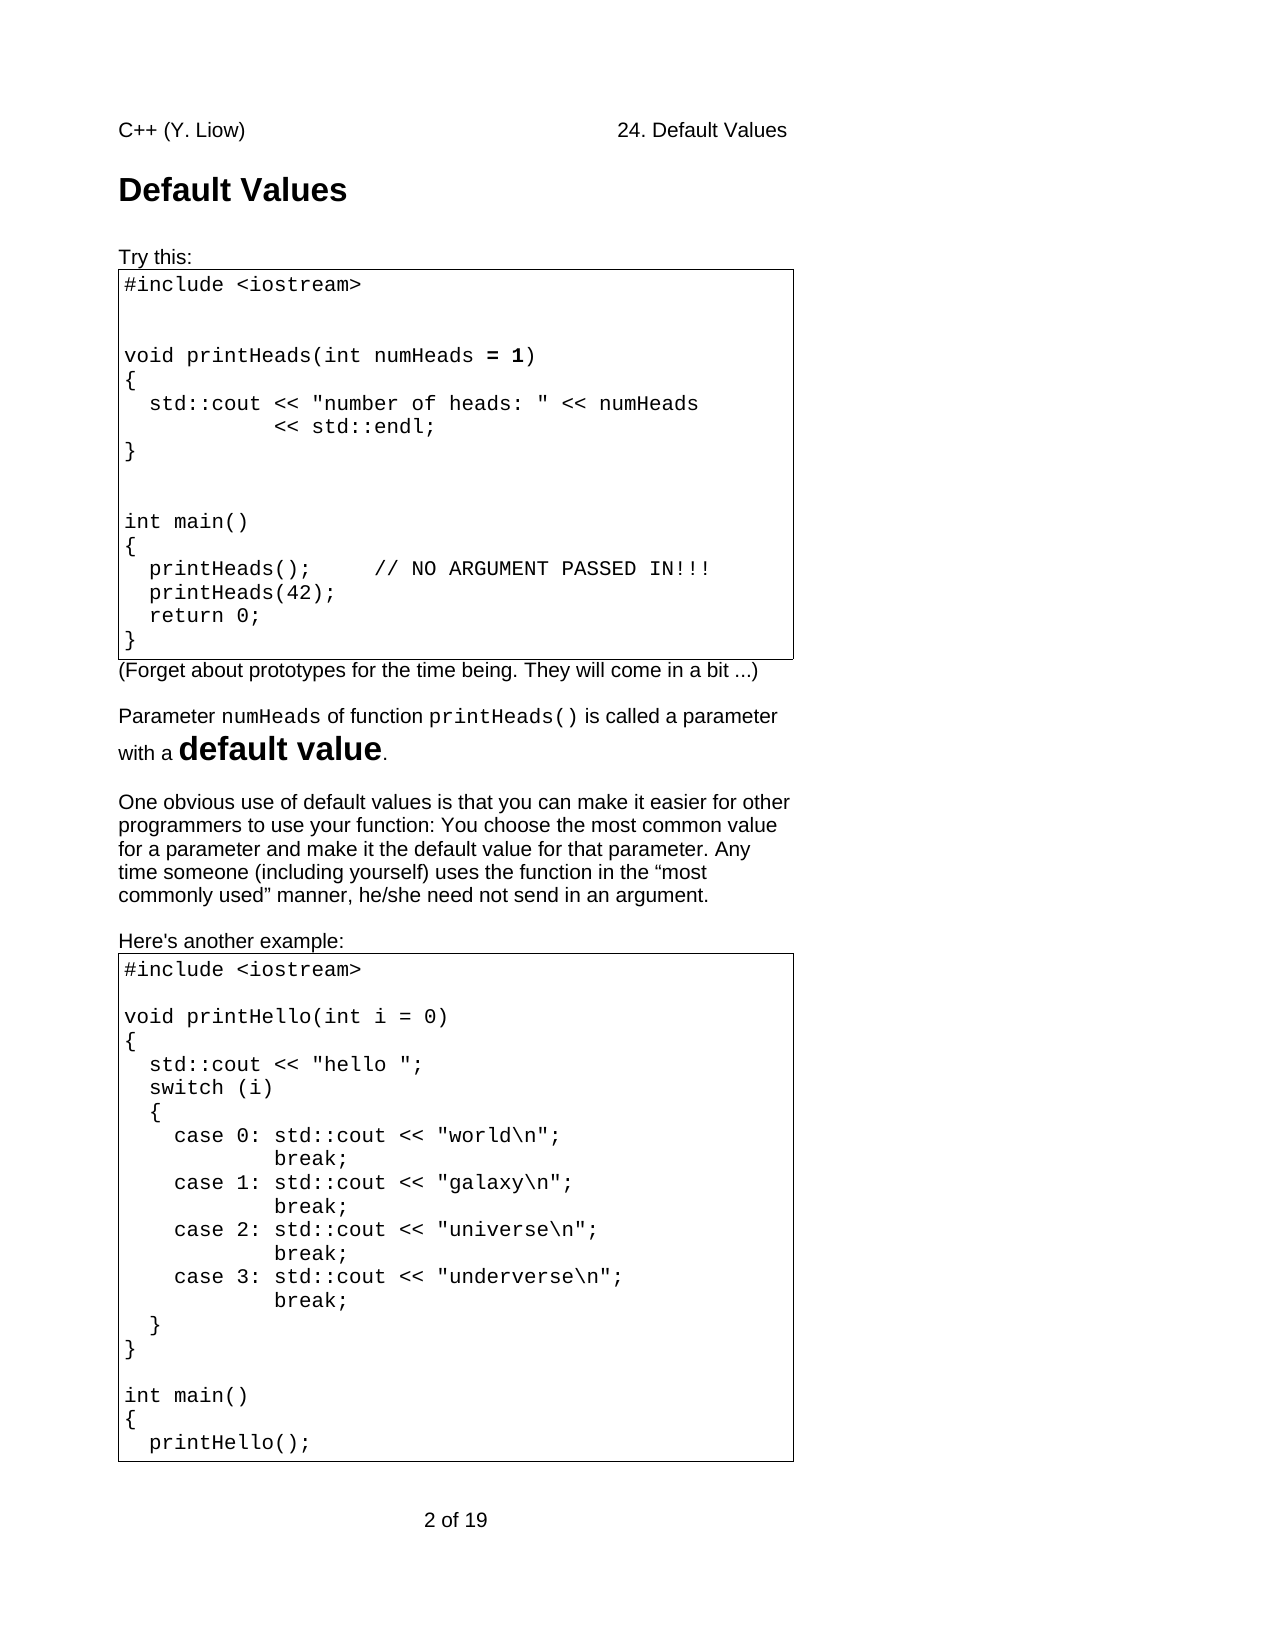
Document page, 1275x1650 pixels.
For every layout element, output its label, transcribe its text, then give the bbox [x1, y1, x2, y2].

text Here's another example: [118, 930, 793, 953]
text (Forget about prototypes for the time being. They will come in a bit ...) [118, 660, 793, 705]
text Try this: [118, 245, 793, 269]
table_header #include <iostream> void printHello(int i = 0) { std::cout << "hello "; switch (i) { case 0: std::cout << "world\n"; break; case 1: std::cout << "galaxy\n"; break; case 2: std::cout << "universe\n"; break; case 3: std::cout << "underverse\n"; break; } } int main() { printHello(); [119, 954, 793, 1461]
table_header #include <iostream> void printHeads(int numHeads = 1) { std::cout << "number of heads: " << numHeads << std::endl; } int main() { printHeads(); // NO ARGUMENT PASSED IN!!! printHeads(42); return 0; } [119, 270, 793, 658]
text One obvious use of default values is that you can make it easier for other programmers to use your function: You choose the most common value for a parameter and make it the default value for that parameter. Any time someone (including yourself) uses the function in the “most commonly used” manner, he/she need not send in an argument. [118, 791, 793, 907]
text Default Values [118, 171, 793, 208]
text Parameter numHeads of function printHeads() is called a parameter with a default value. [118, 705, 793, 767]
